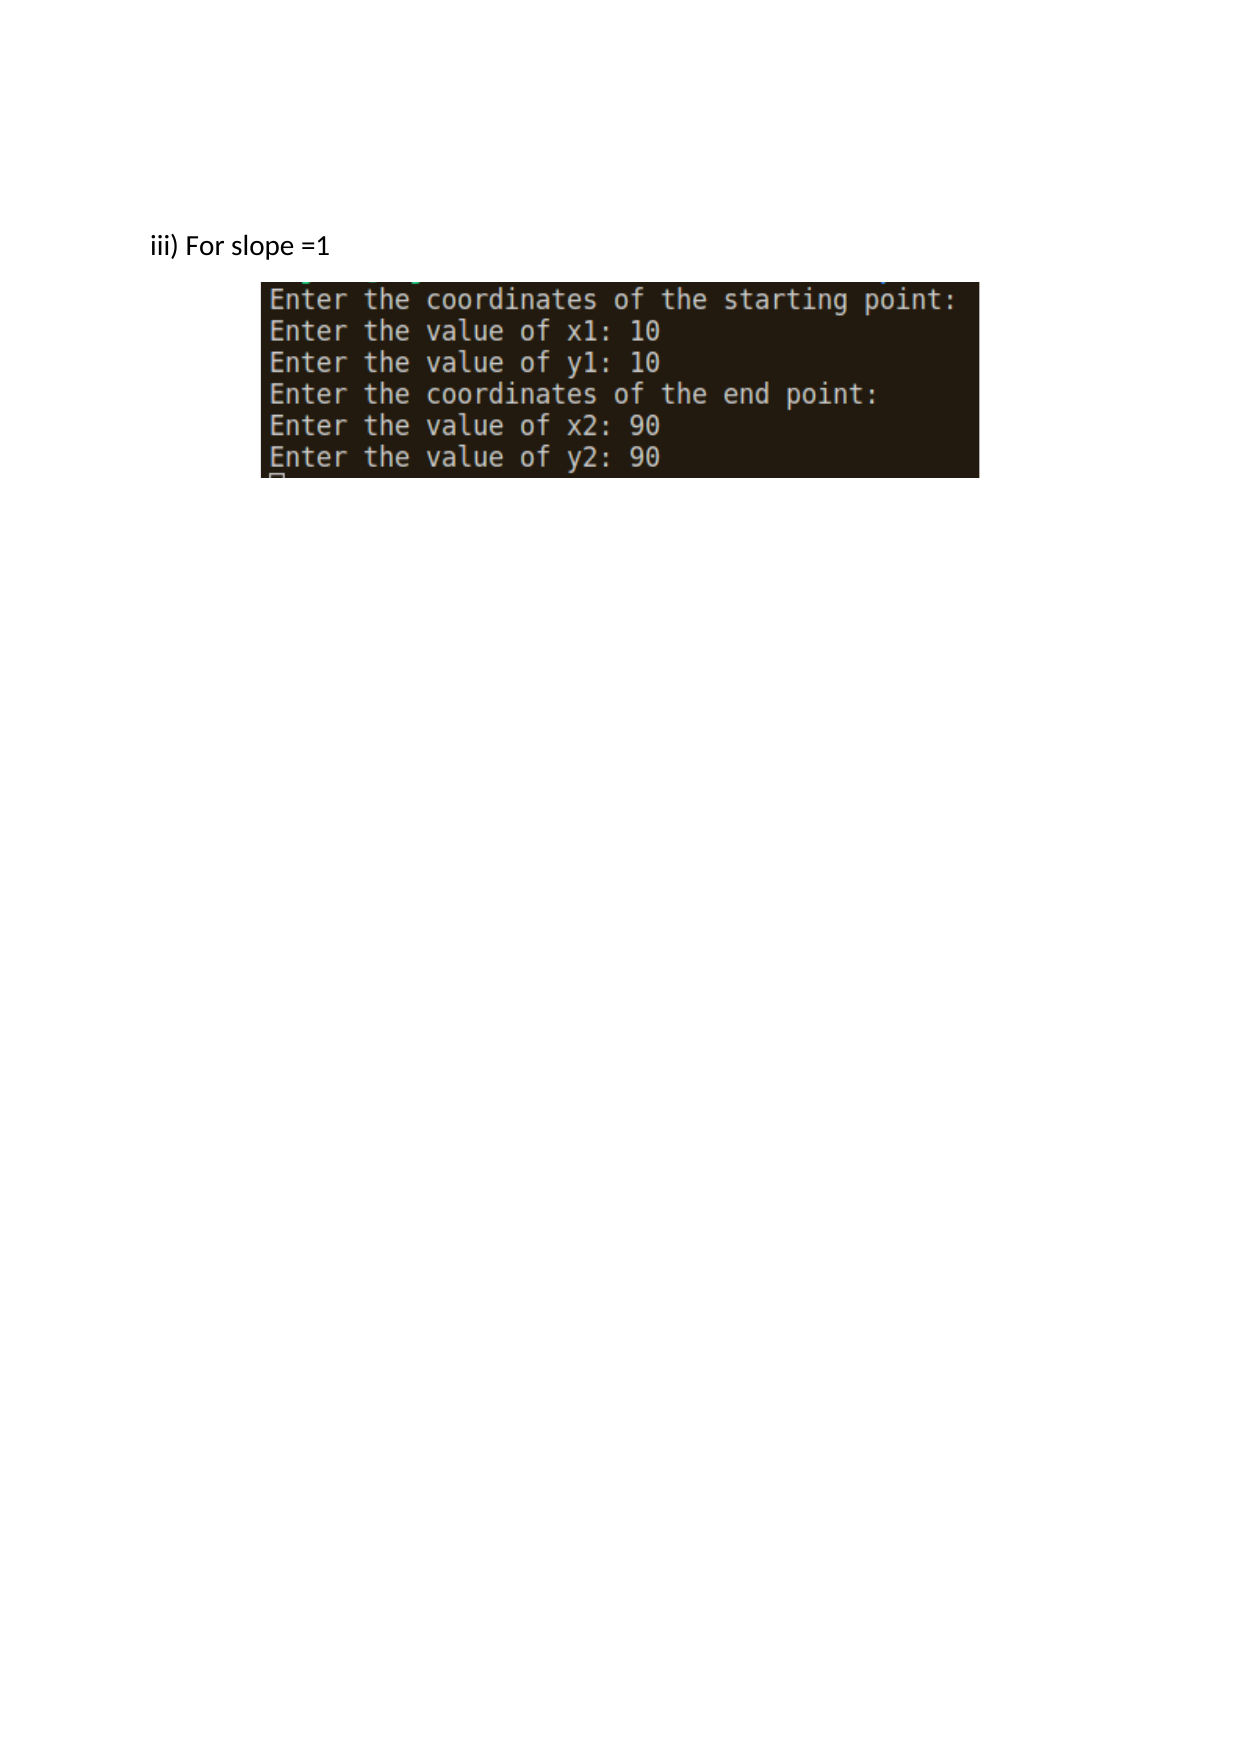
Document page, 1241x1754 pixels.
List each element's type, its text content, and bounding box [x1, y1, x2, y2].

picture [260, 282, 980, 478]
text iii) For slope =1 [150, 227, 1090, 263]
